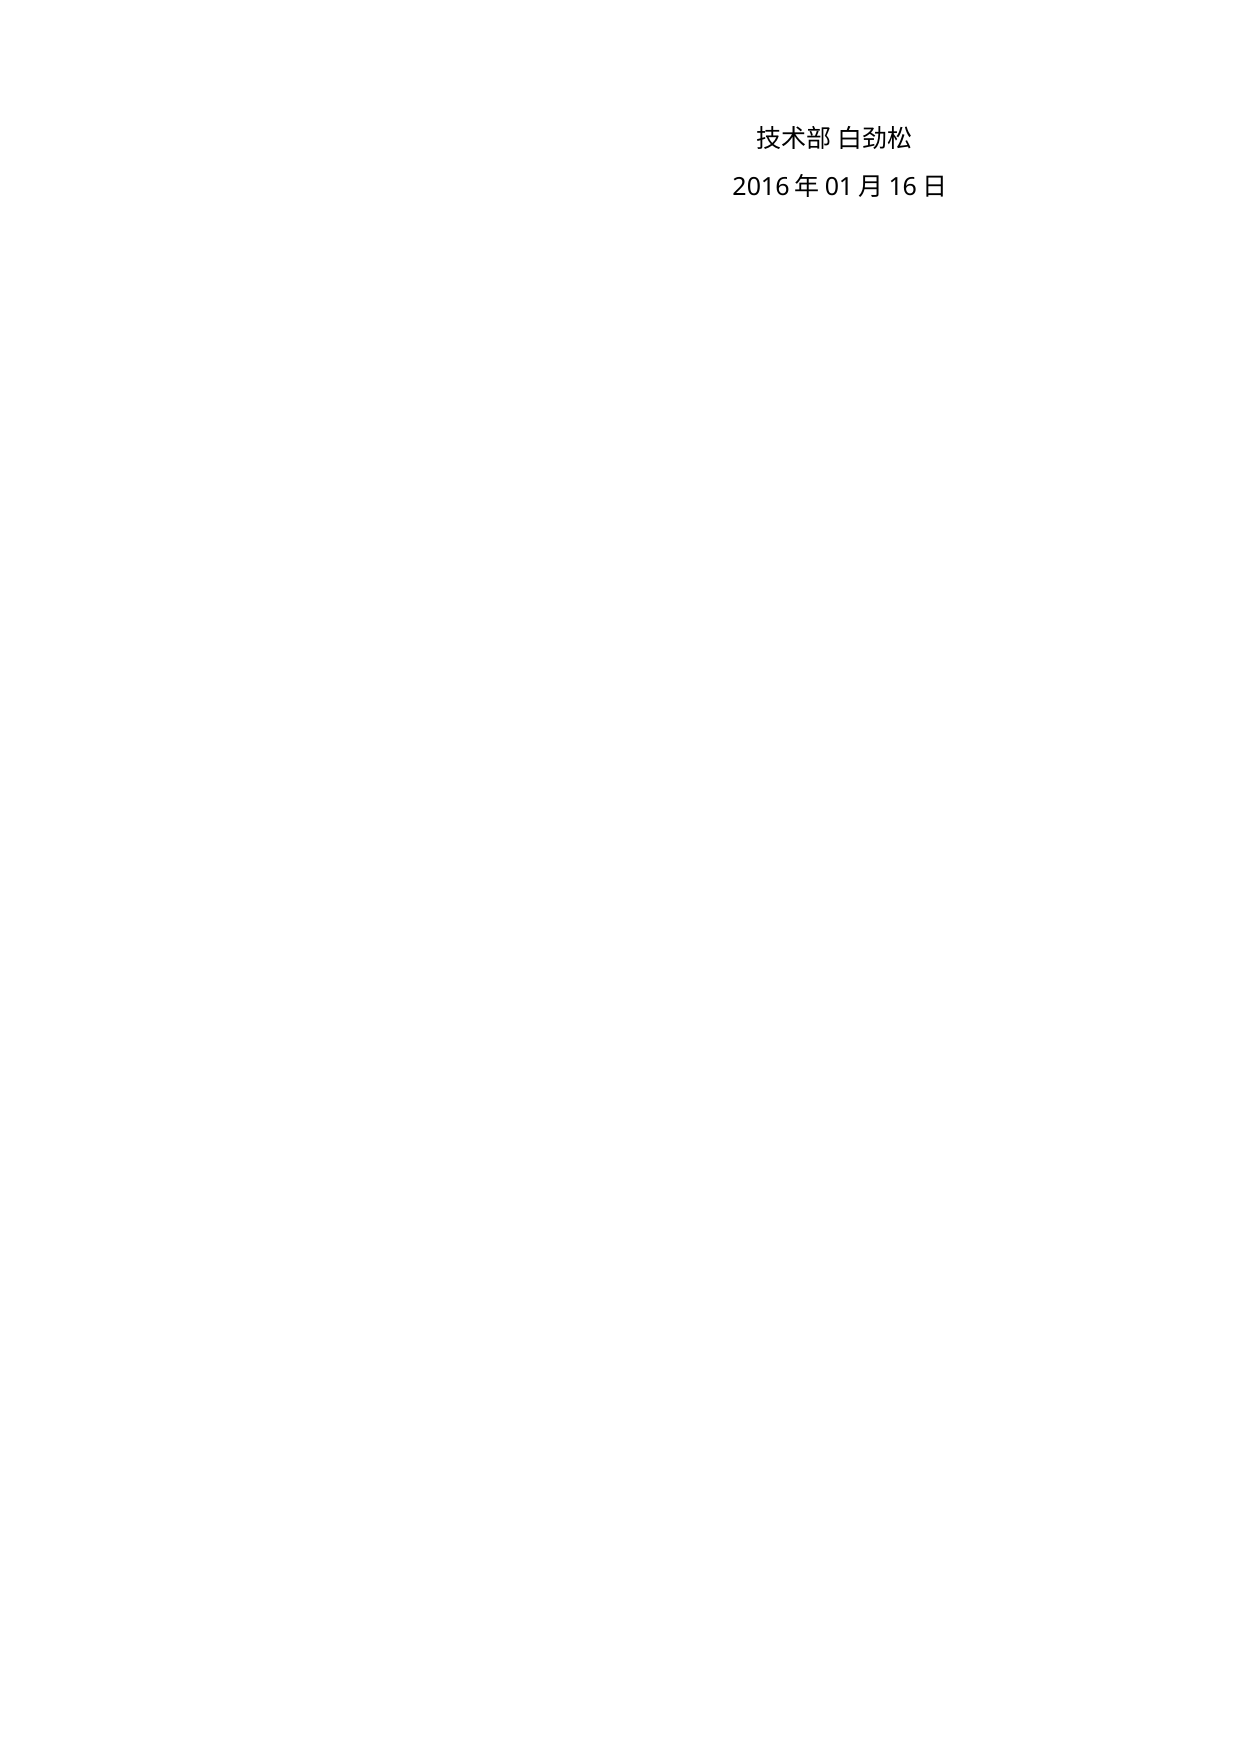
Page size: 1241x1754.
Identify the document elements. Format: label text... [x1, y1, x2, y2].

text 技术部 白劲松 [118, 118, 1122, 154]
text 2016年01月16日 [118, 167, 1122, 203]
